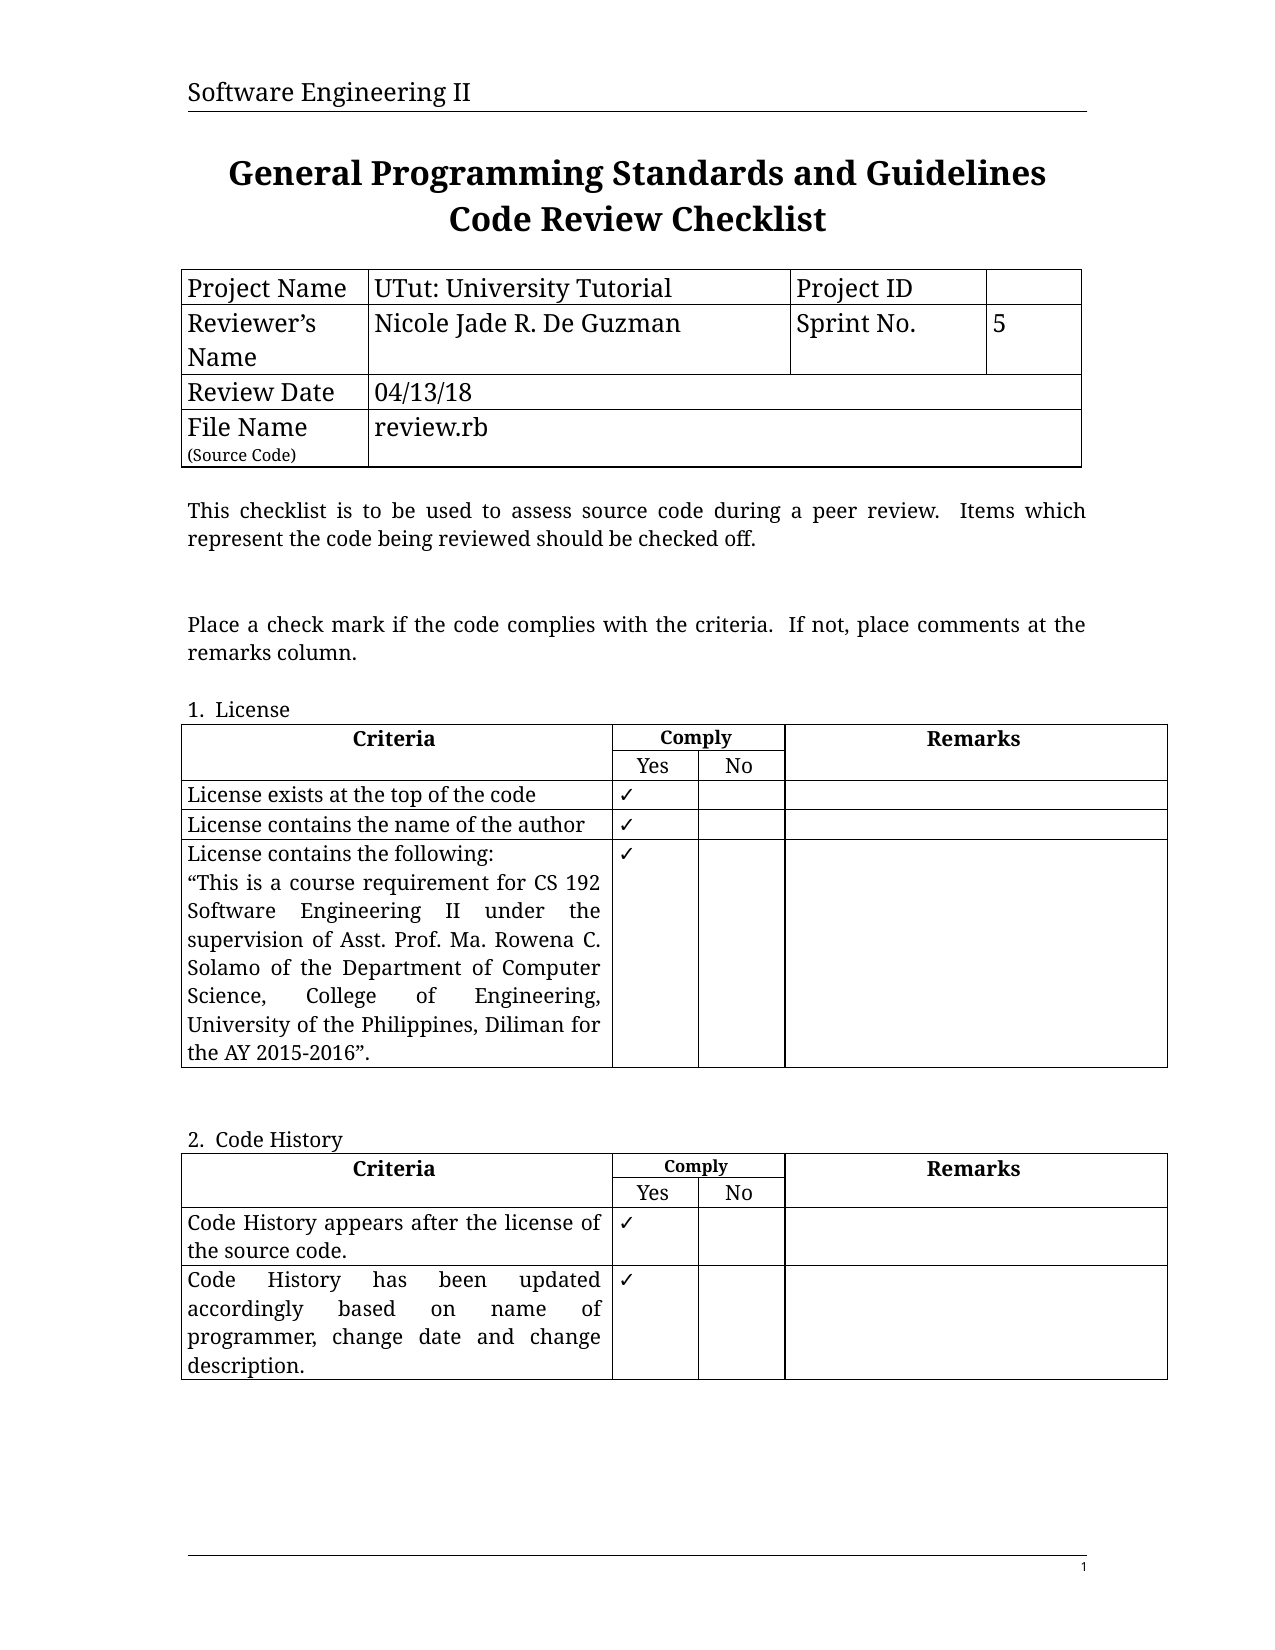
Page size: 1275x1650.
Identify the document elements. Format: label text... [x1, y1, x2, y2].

table_cell No [774, 751, 784, 779]
table_header [987, 270, 992, 304]
table_cell [699, 1266, 784, 1379]
table_cell ✓ [613, 1208, 698, 1264]
table_cell [786, 781, 791, 809]
table_cell [699, 781, 704, 809]
table_cell ✓ [687, 810, 698, 838]
table_cell 04/13/18 [1070, 375, 1081, 409]
text 2. Code History [187, 1125, 1087, 1153]
table_cell No [774, 1178, 784, 1207]
table_header Remarks [786, 725, 1167, 779]
table_cell [1156, 781, 1167, 809]
table_cell ✓ [613, 1266, 698, 1379]
table_cell No [699, 751, 704, 779]
table_cell 5 [987, 305, 1081, 373]
table_cell ✓ [613, 781, 618, 809]
table_header Project ID [976, 270, 986, 304]
table_header Remarks [786, 1154, 1167, 1207]
table_cell [786, 1208, 1167, 1264]
table_cell [699, 1208, 784, 1264]
table_cell File Name (Source Code) [357, 410, 368, 466]
table_cell Yes [613, 751, 618, 779]
text 1. License [187, 695, 1087, 723]
table_header Comply [774, 1154, 784, 1177]
table_header [1070, 270, 1081, 304]
table_cell ✓ [613, 840, 698, 1067]
table_header Comply [774, 725, 784, 750]
table_cell No [699, 1178, 704, 1207]
table_cell Review Date [357, 375, 368, 409]
text Place a check mark if the code complies with the criteria. If not, place comments at the remarks column. [187, 610, 1087, 667]
table_cell Reviewer’s Name [357, 305, 368, 373]
table_cell Yes [687, 751, 698, 779]
table_cell [786, 810, 791, 838]
table_cell [774, 781, 784, 809]
table_cell Yes [687, 1178, 698, 1207]
table_header Criteria [182, 1154, 612, 1207]
text This checklist is to be used to assess source code during a peer review. Items which represent the code being reviewed should be checked off. [187, 496, 1087, 553]
table_header Criteria [182, 725, 612, 779]
table_cell ✓ [687, 781, 698, 809]
table_cell Reviewer’s Name [182, 305, 187, 373]
table_cell Yes [613, 1178, 618, 1207]
table_cell Nicole Jade R. De Guzman [369, 305, 790, 373]
table_cell [786, 1266, 1167, 1379]
table_cell Sprint No. [791, 305, 986, 373]
table_cell ✓ [613, 810, 618, 838]
table_cell review.rb [369, 410, 1081, 466]
table_header Project Name [357, 270, 368, 304]
text General Programming Standards and Guidelines Code Review Checklist [187, 150, 1087, 241]
table_header Comply [613, 725, 618, 750]
table_cell [786, 840, 1167, 1067]
table_cell [1156, 810, 1167, 838]
table_cell [699, 840, 784, 1067]
table_cell [774, 810, 784, 838]
table_cell 04/13/18 [369, 375, 374, 409]
table_cell [699, 810, 704, 838]
